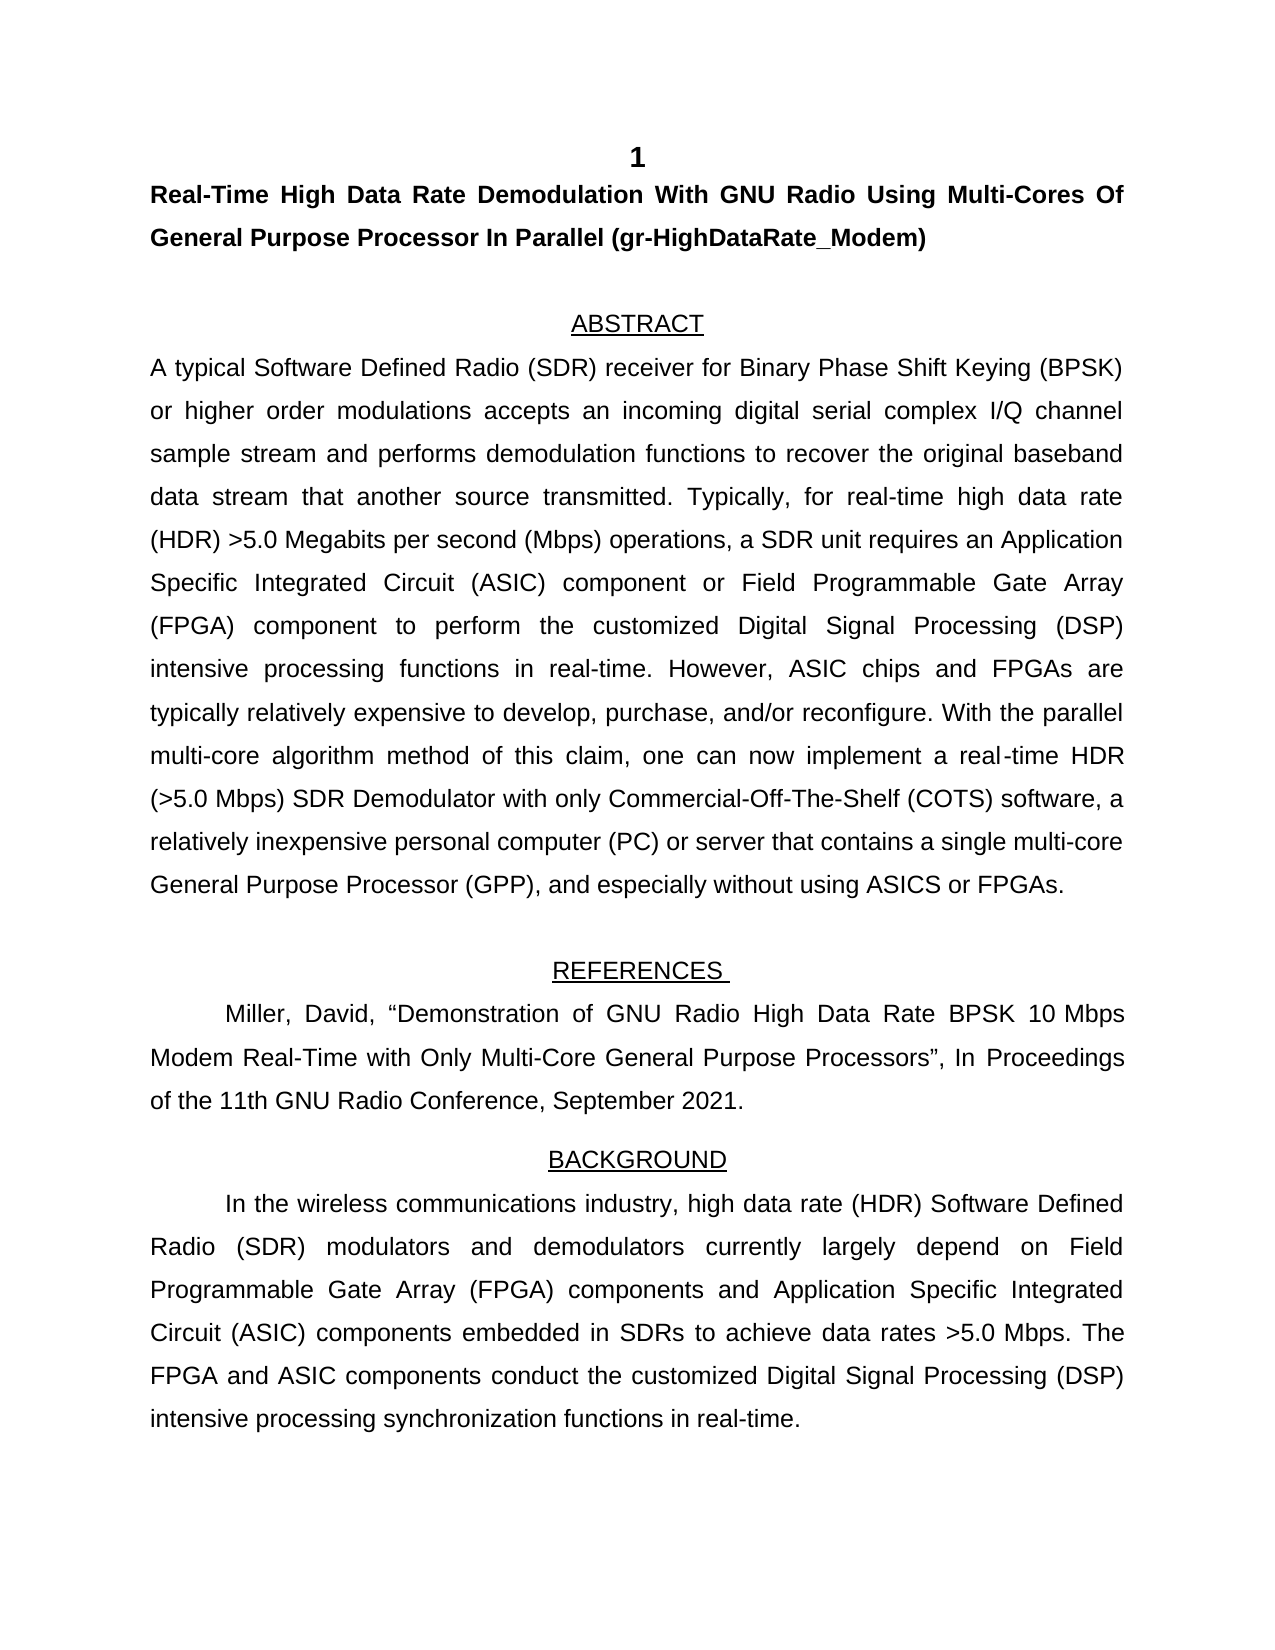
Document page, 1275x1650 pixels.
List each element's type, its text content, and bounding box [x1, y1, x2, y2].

text In the wireless communications industry, high data rate (HDR) Software Defined Radio (SDR) modulators and demodulators currently largely depend on Field Programmable Gate Array (FPGA) components and Application Specific Integrated Circuit (ASIC) components embedded in SDRs to achieve data rates >5.0 Mbps. The FPGA and ASIC components conduct the customized Digital Signal Processing (DSP) intensive processing synchronization functions in real-time. [150, 1188, 1125, 1433]
text Miller, David, “Demonstration of GNU Radio High Data Rate BPSK 10 Mbps Modem Real-Time with Only Multi-Core General Purpose Processors”, In Proceedings of the 11th GNU Radio Conference, September 2021. [150, 999, 1125, 1114]
subtitle Real-Time High Data Rate Demodulation With GNU Radio Using Multi-Cores Of General Purpose Processor In Parallel (gr-HighDataRate_Modem) [150, 180, 1125, 252]
text A typical Software Defined Radio (SDR) receiver for Binary Phase Shift Keying (BPSK) or higher order modulations accepts an incoming digital serial complex I/Q channel sample stream and performs demodulation functions to recover the original baseband data stream that another source transmitted. Typically, for real-time high data rate (HDR) >5.0 Megabits per second (Mbps) operations, a SDR unit requires an Application Specific Integrated Circuit (ASIC) component or Field Programmable Gate Array (FPGA) component to perform the customized Digital Signal Processing (DSP) intensive processing functions in real-time. However, ASIC chips and FPGAs are typically relatively expensive to develop, purchase, and/or reconfigure. With the parallel multi-core algorithm method of this claim, one can now implement a real‑time HDR (>5.0 Mbps) SDR Demodulator with only Commercial-Off-The-Shelf (COTS) software, a relatively inexpensive personal computer (PC) or server that contains a single multi-core General Purpose Processor (GPP), and especially without using ASICS or FPGAs. [150, 352, 1125, 899]
text ABSTRACT [150, 309, 1125, 338]
text BACKGROUND [150, 1145, 1125, 1174]
subtitle REFERENCES [150, 956, 1125, 985]
